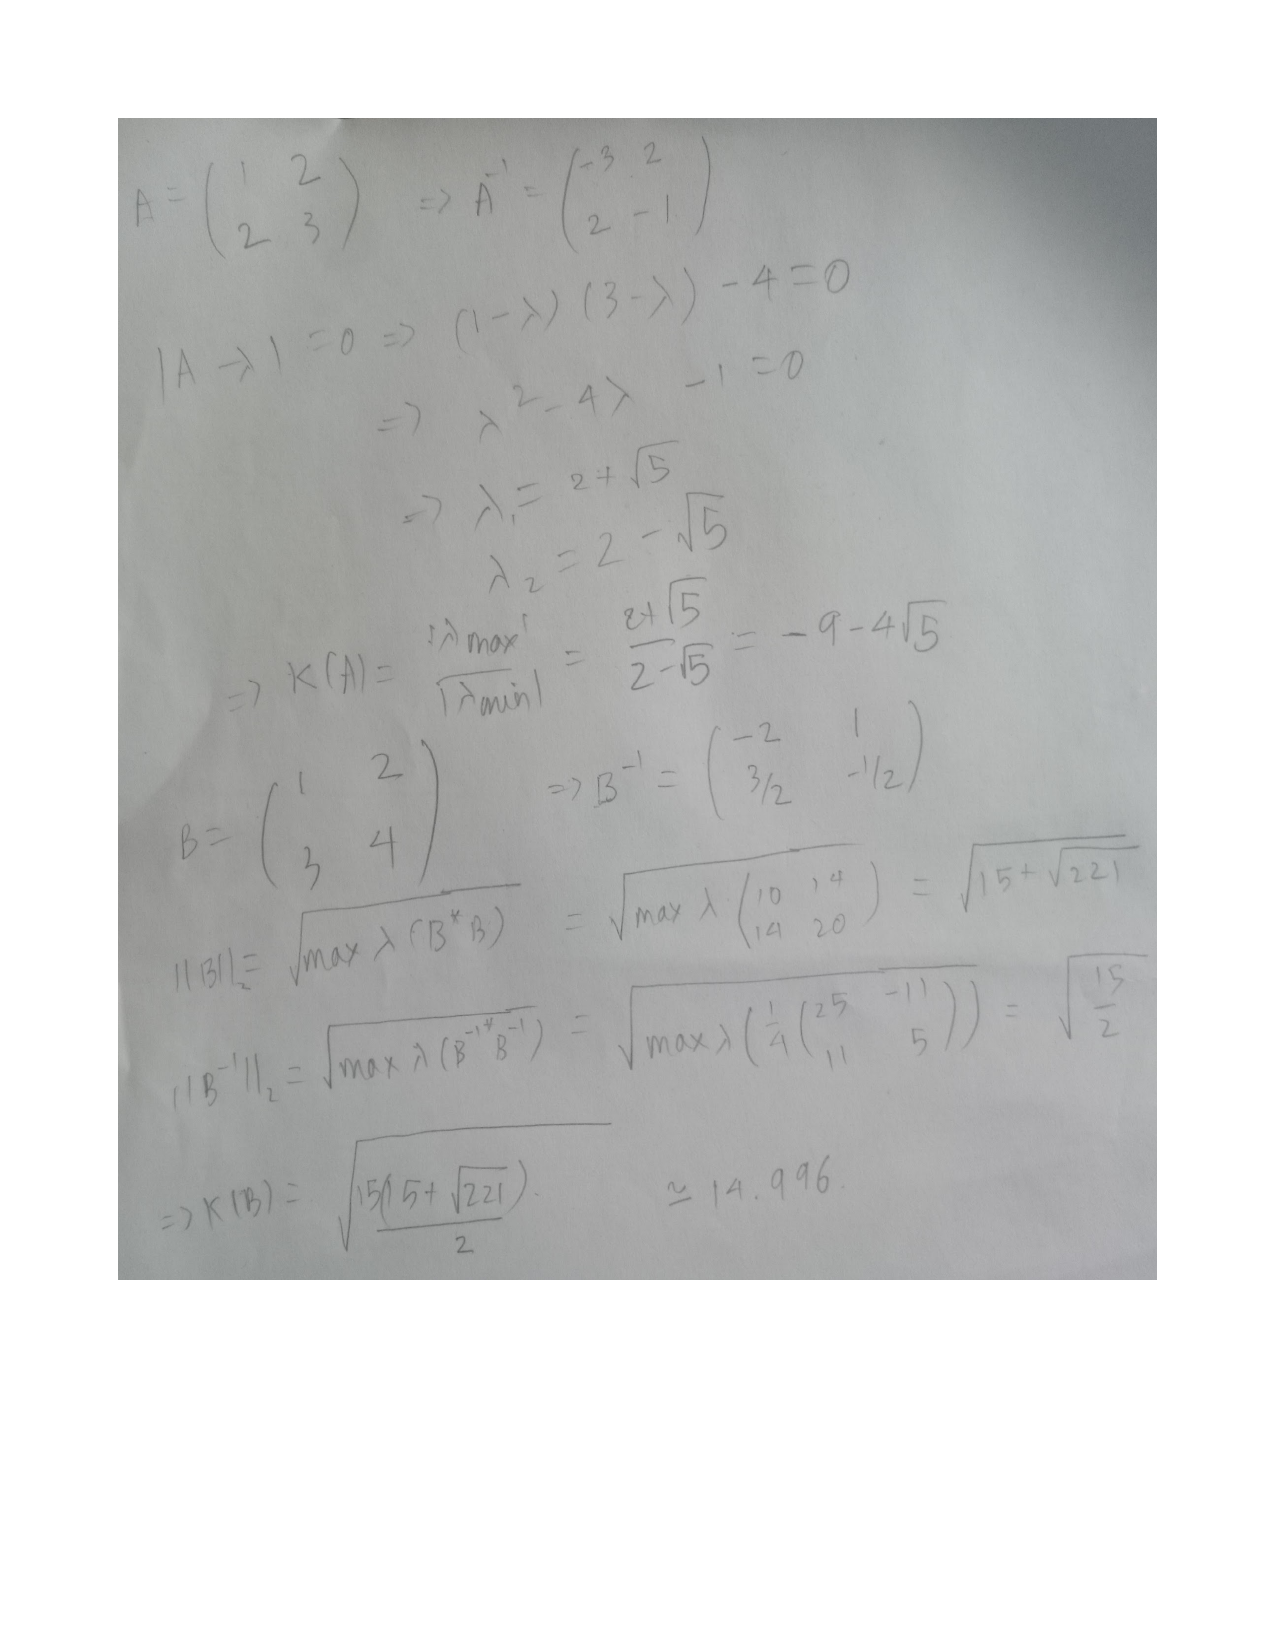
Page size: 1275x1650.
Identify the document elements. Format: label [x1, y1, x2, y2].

picture [118, 118, 1157, 1280]
